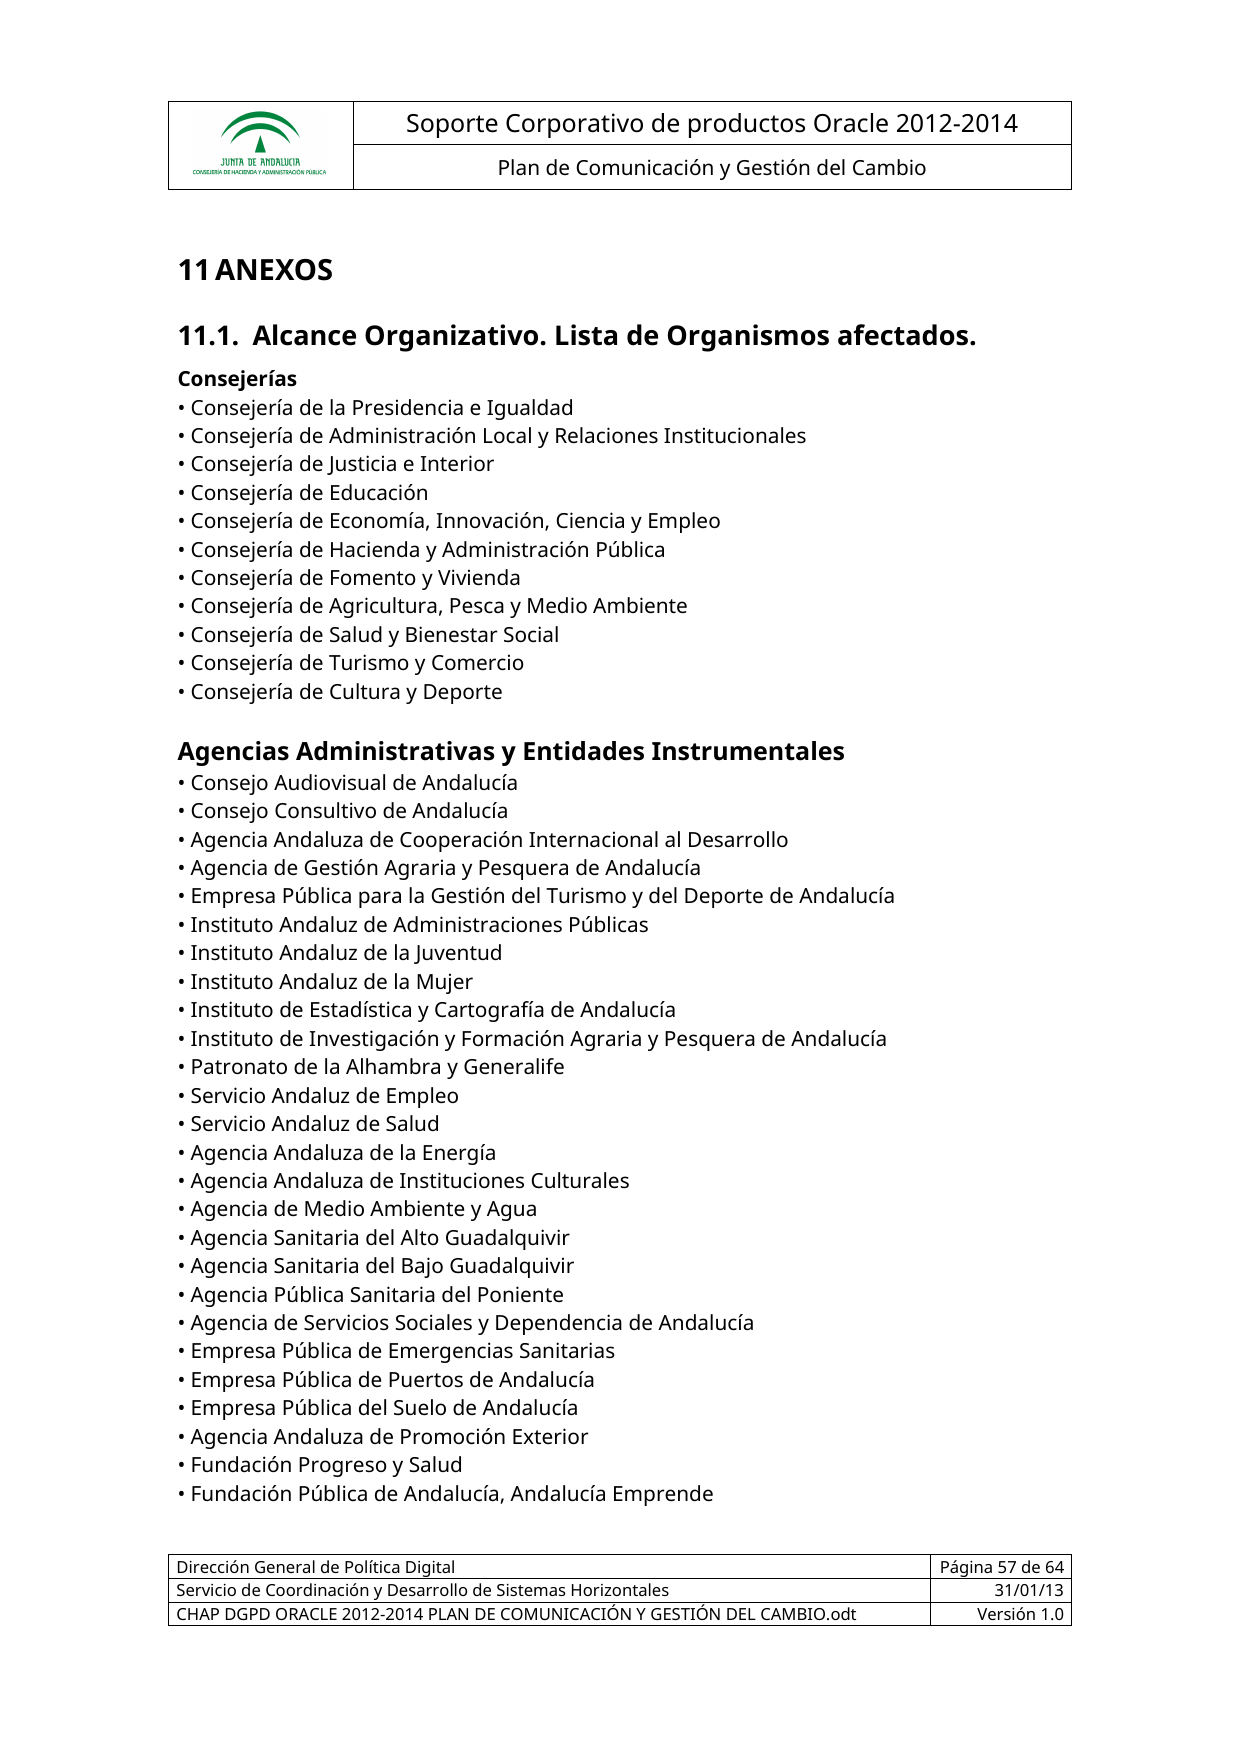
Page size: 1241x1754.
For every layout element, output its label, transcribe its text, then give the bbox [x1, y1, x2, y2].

text • Empresa Pública para la Gestión del Turismo y del Deporte de Andalucía [177, 882, 1063, 910]
text • Agencia Pública Sanitaria del Poniente [177, 1280, 1063, 1308]
text • Fundación Pública de Andalucía, Andalucía Emprende [177, 1479, 1063, 1507]
text • Agencia Andaluza de Promoción Exterior [177, 1422, 1063, 1450]
picture [192, 110, 327, 175]
text • Servicio Andaluz de Empleo [177, 1081, 1063, 1109]
text • Empresa Pública de Emergencias Sanitarias [177, 1337, 1063, 1365]
text • Consejería de Agricultura, Pesca y Medio Ambiente [177, 592, 1063, 620]
text • Instituto Andaluz de la Mujer [177, 967, 1063, 995]
text • Consejería de Cultura y Deporte [177, 677, 1063, 705]
text • Consejo Audiovisual de Andalucía [177, 768, 1063, 796]
text • Servicio Andaluz de Salud [177, 1109, 1063, 1138]
text Agencias Administrativas y Entidades Instrumentales [177, 734, 1063, 768]
text • Agencia de Gestión Agraria y Pesquera de Andalucía [177, 853, 1063, 882]
text • Consejería de Fomento y Vivienda [177, 563, 1063, 592]
text • Instituto de Estadística y Cartografía de Andalucía [177, 995, 1063, 1024]
text • Consejería de la Presidencia e Igualdad [177, 393, 1063, 421]
text • Agencia Sanitaria del Alto Guadalquivir [177, 1223, 1063, 1251]
text • Consejería de Turismo y Comercio [177, 648, 1063, 677]
text • Instituto Andaluz de la Juventud [177, 938, 1063, 967]
text • Consejería de Salud y Bienestar Social [177, 620, 1063, 648]
text • Agencia de Medio Ambiente y Agua [177, 1194, 1063, 1223]
text • Empresa Pública del Suelo de Andalucía [177, 1393, 1063, 1422]
text • Consejería de Administración Local y Relaciones Institucionales [177, 421, 1063, 449]
subtitle ANEXOS [177, 249, 1063, 289]
text • Empresa Pública de Puertos de Andalucía [177, 1365, 1063, 1393]
text • Patronato de la Alhambra y Generalife [177, 1052, 1063, 1081]
text Consejerías [177, 364, 1063, 393]
text • Fundación Progreso y Salud [177, 1450, 1063, 1479]
text • Agencia Andaluza de Instituciones Culturales [177, 1166, 1063, 1194]
text • Agencia Andaluza de la Energía [177, 1138, 1063, 1166]
text • Consejería de Justicia e Interior [177, 449, 1063, 478]
subtitle Alcance Organizativo. Lista de Organismos afectados. [177, 320, 1063, 352]
text • Agencia de Servicios Sociales y Dependencia de Andalucía [177, 1308, 1063, 1337]
text • Agencia Sanitaria del Bajo Guadalquivir [177, 1251, 1063, 1280]
text • Instituto de Investigación y Formación Agraria y Pesquera de Andalucía [177, 1024, 1063, 1052]
text • Instituto Andaluz de Administraciones Públicas [177, 910, 1063, 938]
text • Consejo Consultivo de Andalucía [177, 796, 1063, 825]
text • Consejería de Economía, Innovación, Ciencia y Empleo [177, 506, 1063, 535]
text • Consejería de Educación [177, 478, 1063, 506]
text • Agencia Andaluza de Cooperación Internacional al Desarrollo [177, 825, 1063, 853]
text • Consejería de Hacienda y Administración Pública [177, 535, 1063, 563]
